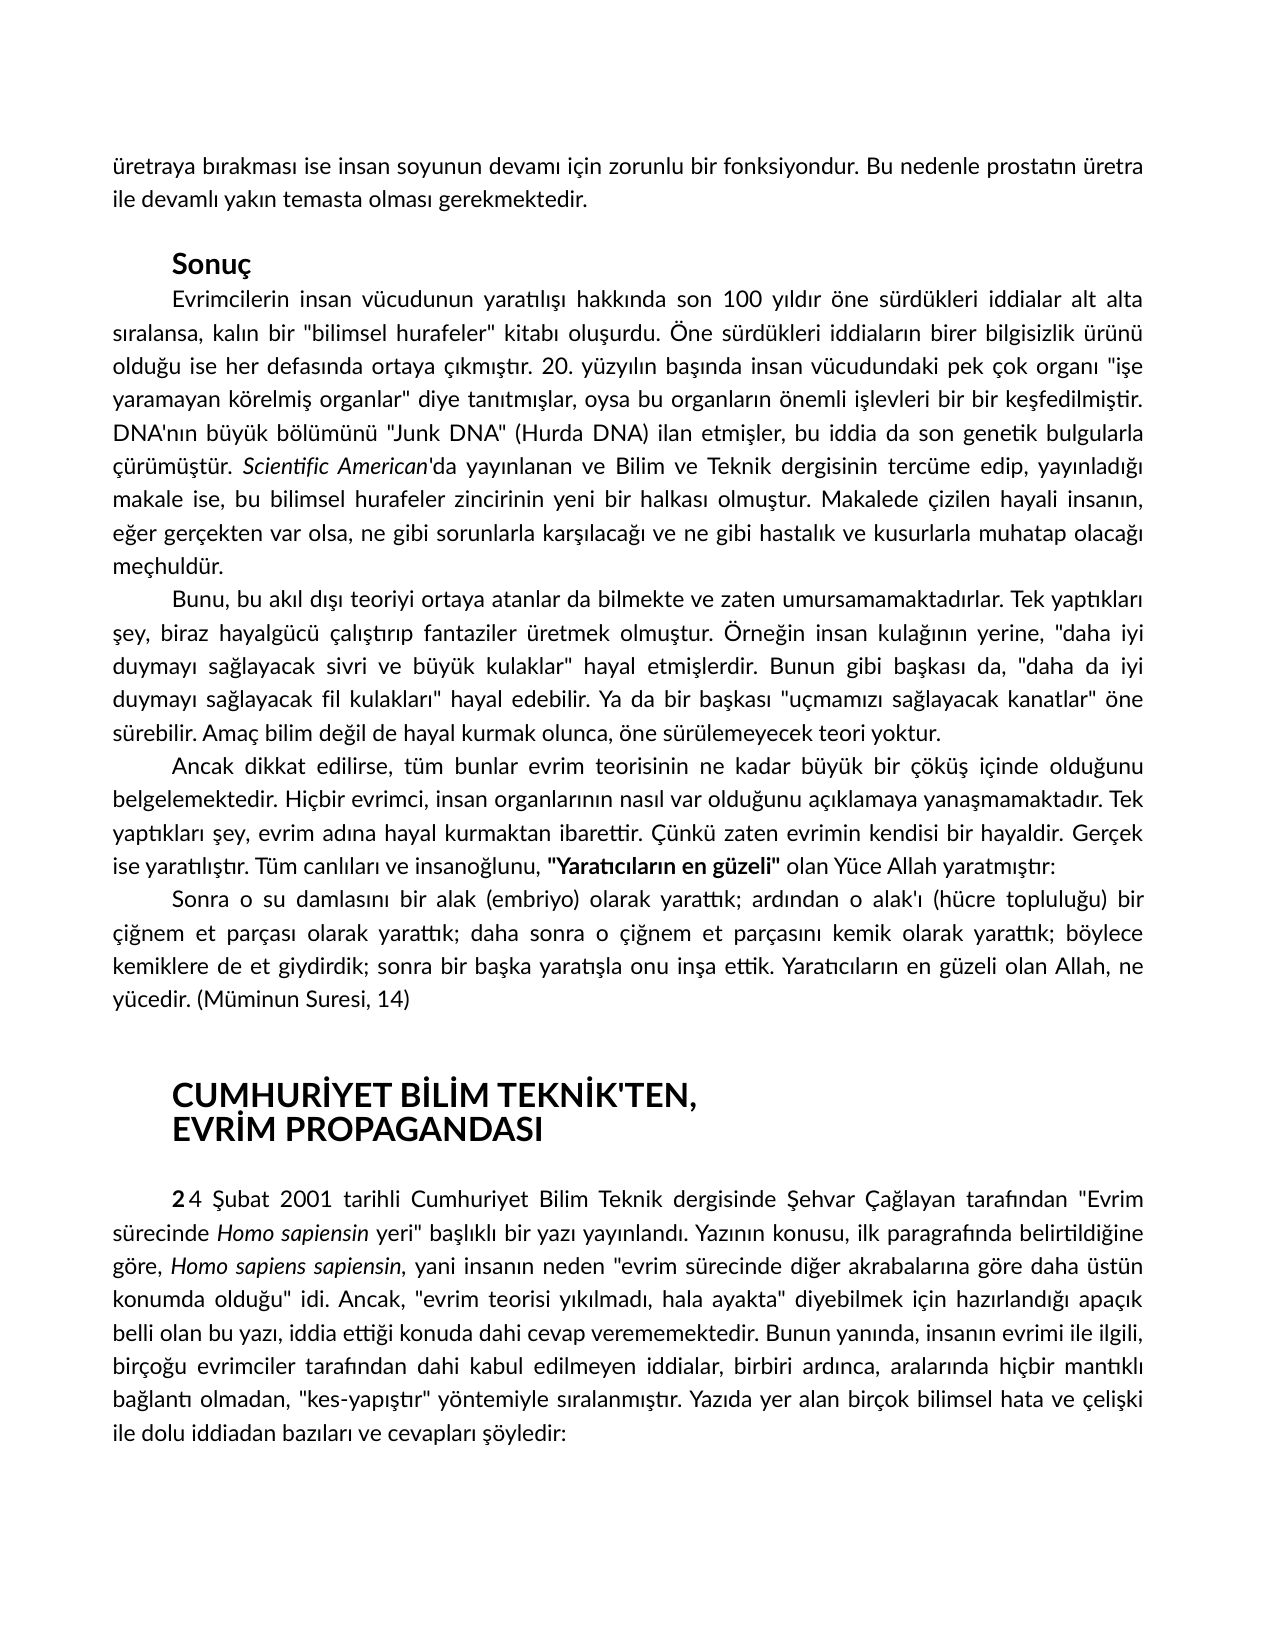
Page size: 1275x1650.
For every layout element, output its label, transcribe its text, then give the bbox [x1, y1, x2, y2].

text Evrimcilerin insan vücudunun yaratılışı hakkında son 100 yıldır öne sürdükleri iddialar alt alta sıralansa, kalın bir "bilimsel hurafeler" kitabı oluşurdu. Öne sürdükleri iddiaların birer bilgisizlik ürünü olduğu ise her defasında ortaya çıkmıştır. 20. yüzyılın başında insan vücudundaki pek çok organı "işe yaramayan körelmiş organlar" diye tanıtmışlar, oysa bu organların önemli işlevleri bir bir keşfedilmiştir. DNA'nın büyük bölümünü "Junk DNA" (Hurda DNA) ilan etmişler, bu iddia da son genetik bulgularla çürümüştür. Scientific American'da yayınlanan ve Bilim ve Teknik dergisinin tercüme edip, yayınladığı makale ise, bu bilimsel hurafeler zincirinin yeni bir halkası olmuştur. Makalede çizilen hayali insanın, eğer gerçekten var olsa, ne gibi sorunlarla karşılacağı ve ne gibi hastalık ve kusurlarla muhatap olacağı meçhuldür. [112, 281, 1145, 581]
text Sonra o su damlasını bir alak (embriyo) olarak yarattık; ardından o alak'ı (hücre topluluğu) bir çiğnem et parçası olarak yarattık; daha sonra o çiğnem et parçasını kemik olarak yarattık; böylece kemiklere de et giydirdik; sonra bir başka yaratışla onu inşa ettik. Yaratıcıların en güzeli olan Allah, ne yücedir. (Müminun Suresi, 14) [112, 881, 1145, 1014]
text 24 Şubat 2001 tarihli Cumhuriyet Bilim Teknik dergisinde Şehvar Çağlayan tarafından "Evrim sürecinde Homo sapiensin yeri" başlıklı bir yazı yayınlandı. Yazının konusu, ilk paragrafında belirtildiğine göre, Homo sapiens sapiensin, yani insanın neden "evrim sürecinde diğer akrabalarına göre daha üstün konumda olduğu" idi. Ancak, "evrim teorisi yıkılmadı, hala ayakta" diyebilmek için hazırlandığı apaçık belli olan bu yazı, iddia ettiği konuda dahi cevap verememektedir. Bunun yanında, insanın evrimi ile ilgili, birçoğu evrimciler tarafından dahi kabul edilmeyen iddialar, birbiri ardınca, aralarında hiçbir mantıklı bağlantı olmadan, "kes-yapıştır" yöntemiyle sıralanmıştır. Yazıda yer alan birçok bilimsel hata ve çelişki ile dolu iddiadan bazıları ve cevapları şöyledir: [112, 1181, 1145, 1448]
text Ancak dikkat edilirse, tüm bunlar evrim teorisinin ne kadar büyük bir çöküş içinde olduğunu belgelemektedir. Hiçbir evrimci, insan organlarının nasıl var olduğunu açıklamaya yanaşmamaktadır. Tek yaptıkları şey, evrim adına hayal kurmaktan ibarettir. Çünkü zaten evrimin kendisi bir hayaldir. Gerçek ise yaratılıştır. Tüm canlıları ve insanoğlunu, "Yaratıcıların en güzeli" olan Yüce Allah yaratmıştır: [112, 748, 1145, 881]
text Bunu, bu akıl dışı teoriyi ortaya atanlar da bilmekte ve zaten umursamamaktadırlar. Tek yaptıkları şey, biraz hayalgücü çalıştırıp fantaziler üretmek olmuştur. Örneğin insan kulağının yerine, "daha iyi duymayı sağlayacak sivri ve büyük kulaklar" hayal etmişlerdir. Bunun gibi başkası da, "daha da iyi duymayı sağlayacak fil kulakları" hayal edebilir. Ya da bir başkası "uçmamızı sağlayacak kanatlar" öne sürebilir. Amaç bilim değil de hayal kurmak olunca, öne sürülemeyecek teori yoktur. [112, 581, 1145, 748]
text EVRİM PROPAGANDASI [112, 1114, 1145, 1148]
text üretraya bırakması ise insan soyunun devamı için zorunlu bir fonksiyondur. Bu nedenle prostatın üretra ile devamlı yakın temasta olması gerekmektedir. [112, 148, 1145, 214]
text Sonuç [112, 248, 1145, 281]
text CUMHURİYET BİLİM TEKNİK'TEN, [112, 1081, 1145, 1114]
